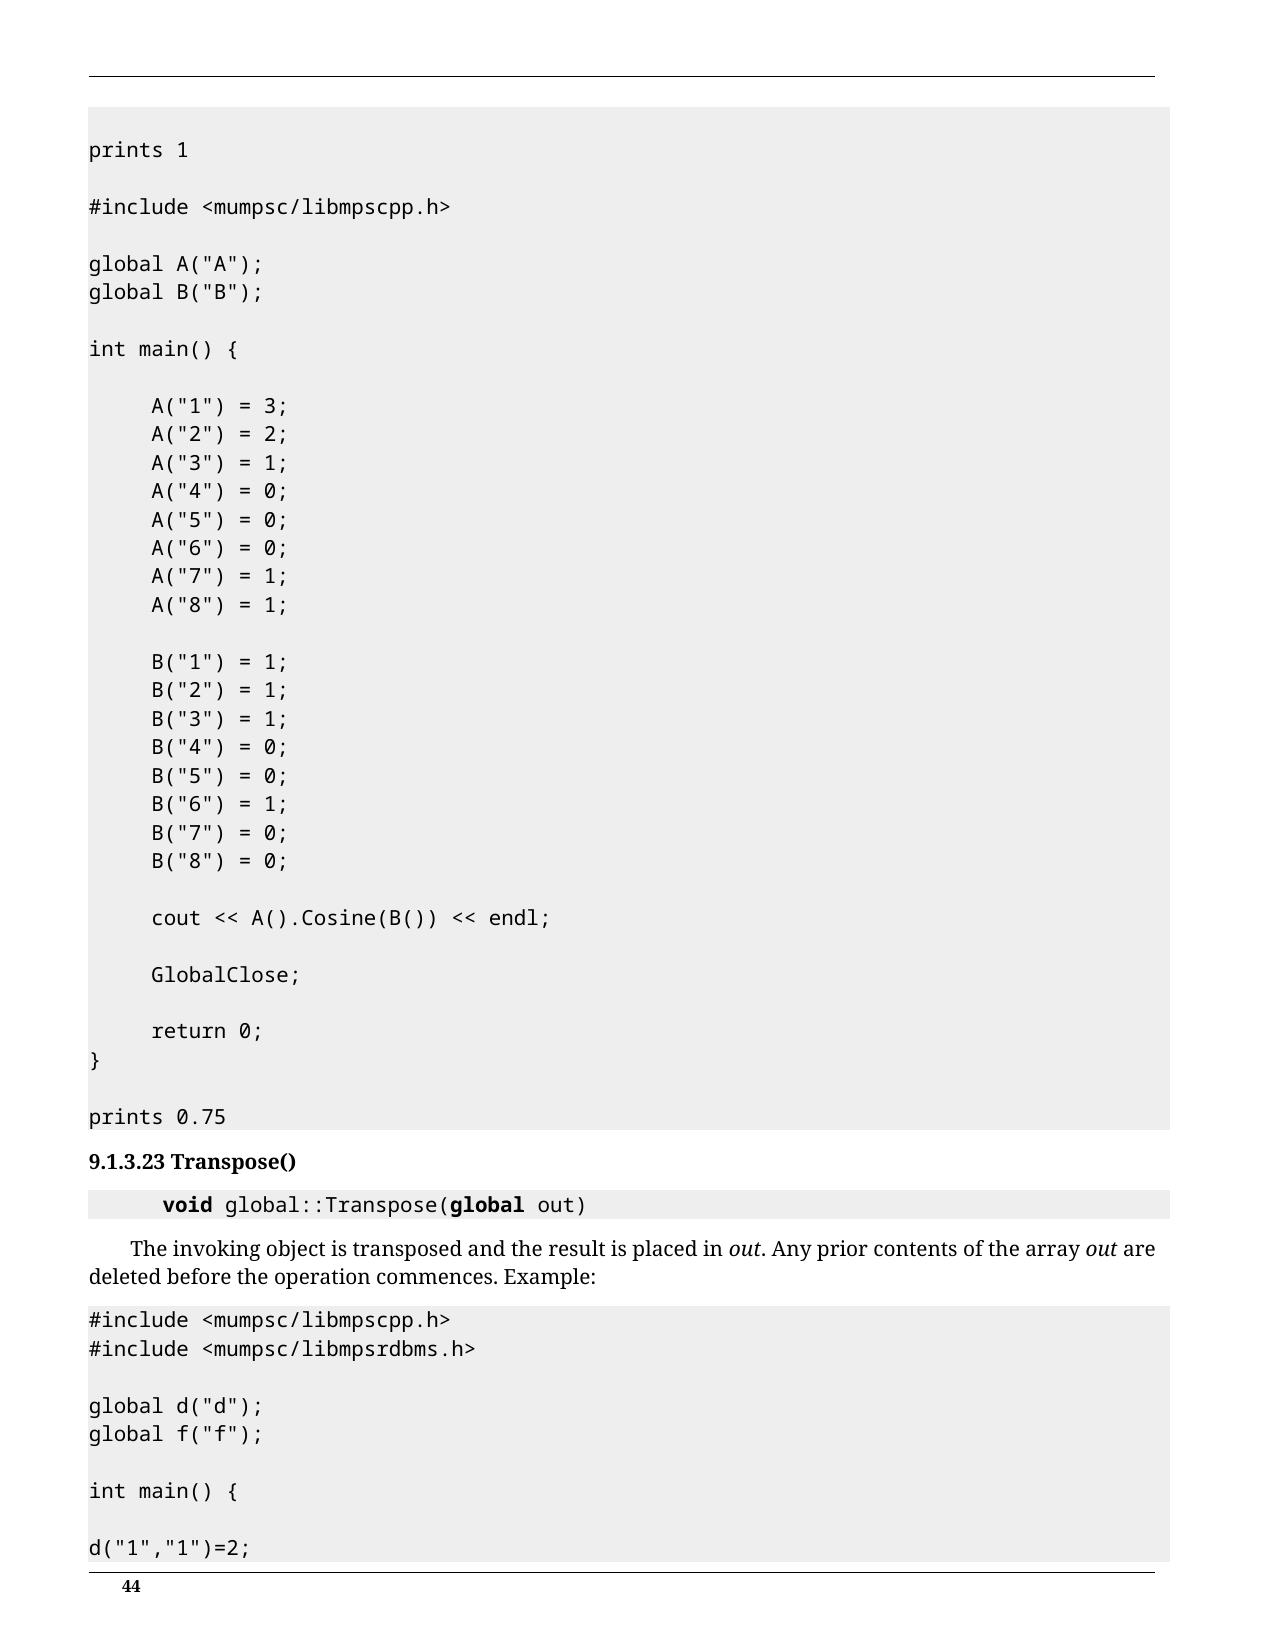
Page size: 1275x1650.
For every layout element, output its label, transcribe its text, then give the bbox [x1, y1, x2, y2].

text A("7") = 1; [88, 562, 1170, 590]
text int main() { [88, 334, 1170, 363]
text global A("A"); [88, 249, 1170, 277]
text GlobalClose; [88, 960, 1170, 988]
text B("4") = 0; [88, 732, 1170, 761]
text } [88, 1045, 1170, 1073]
text B("8") = 0; [88, 846, 1170, 874]
text void global::Transpose(global out) [88, 1190, 1170, 1219]
text B("6") = 1; [88, 789, 1170, 818]
text A("5") = 0; [88, 505, 1170, 533]
text A("3") = 1; [88, 448, 1170, 476]
text prints 0.75 [88, 1102, 1170, 1130]
subtitle Transpose() [88, 1147, 1170, 1175]
text B("7") = 0; [88, 818, 1170, 846]
text A("8") = 1; [88, 590, 1170, 618]
text #include <mumpsc/libmpsrdbms.h> [88, 1334, 1170, 1362]
text B("5") = 0; [88, 761, 1170, 789]
text A("2") = 2; [88, 419, 1170, 448]
text cout << A().Cosine(B()) << endl; [88, 903, 1170, 931]
text #include <mumpsc/libmpscpp.h> [88, 192, 1170, 220]
text B("1") = 1; [88, 647, 1170, 675]
text #include <mumpsc/libmpscpp.h> [88, 1306, 1170, 1334]
text B("3") = 1; [88, 704, 1170, 732]
text global d("d"); [88, 1391, 1170, 1419]
text global f("f"); [88, 1419, 1170, 1448]
text return 0; [88, 1017, 1170, 1045]
text int main() { [88, 1476, 1170, 1505]
text A("1") = 3; [88, 391, 1170, 419]
text A("6") = 0; [88, 533, 1170, 562]
text prints 1 [88, 135, 1170, 163]
text d("1","1")=2; [88, 1533, 1170, 1562]
text A("4") = 0; [88, 476, 1170, 505]
text B("2") = 1; [88, 675, 1170, 704]
text The invoking object is transposed and the result is placed in out. Any prior contents of the array out are deleted before the operation commences. Example: [88, 1234, 1170, 1291]
text global B("B"); [88, 277, 1170, 306]
